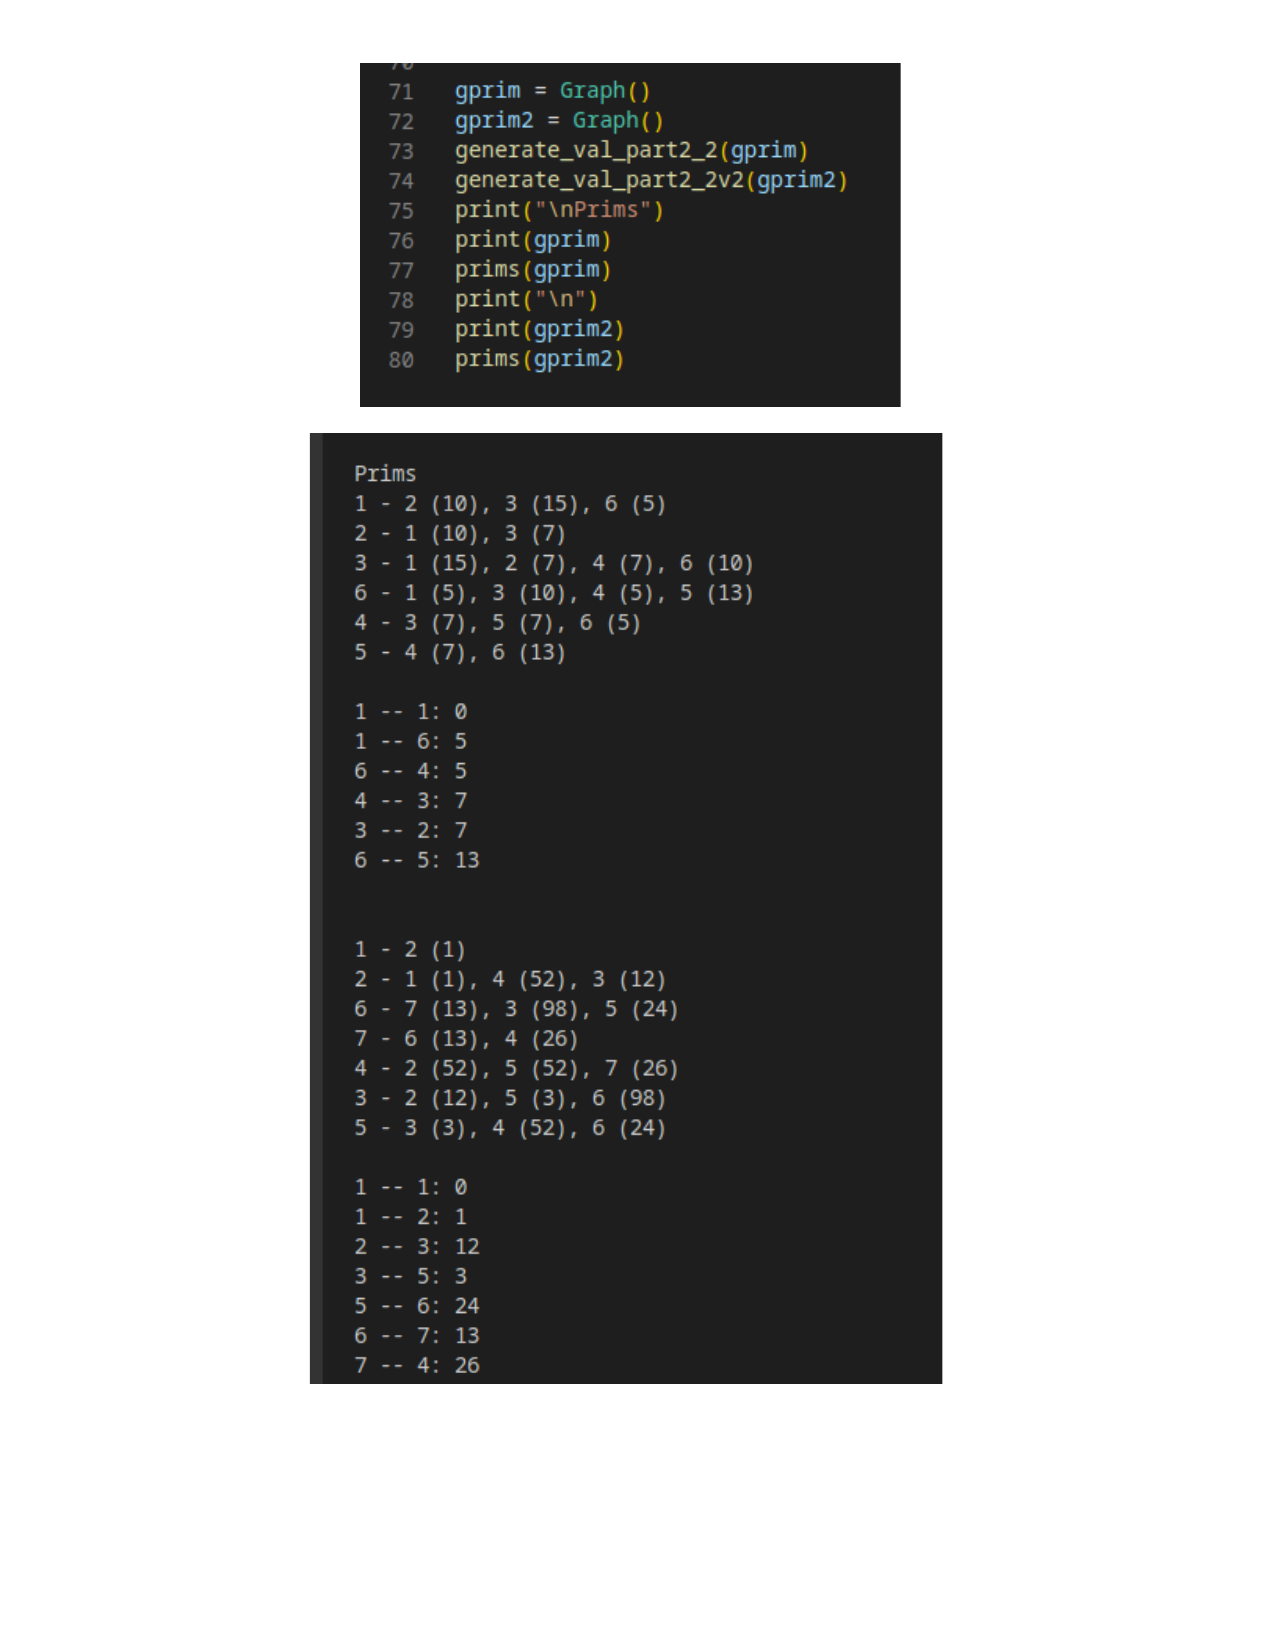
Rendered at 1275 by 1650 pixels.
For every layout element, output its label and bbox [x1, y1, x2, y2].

picture [309, 433, 943, 1384]
picture [360, 63, 901, 407]
